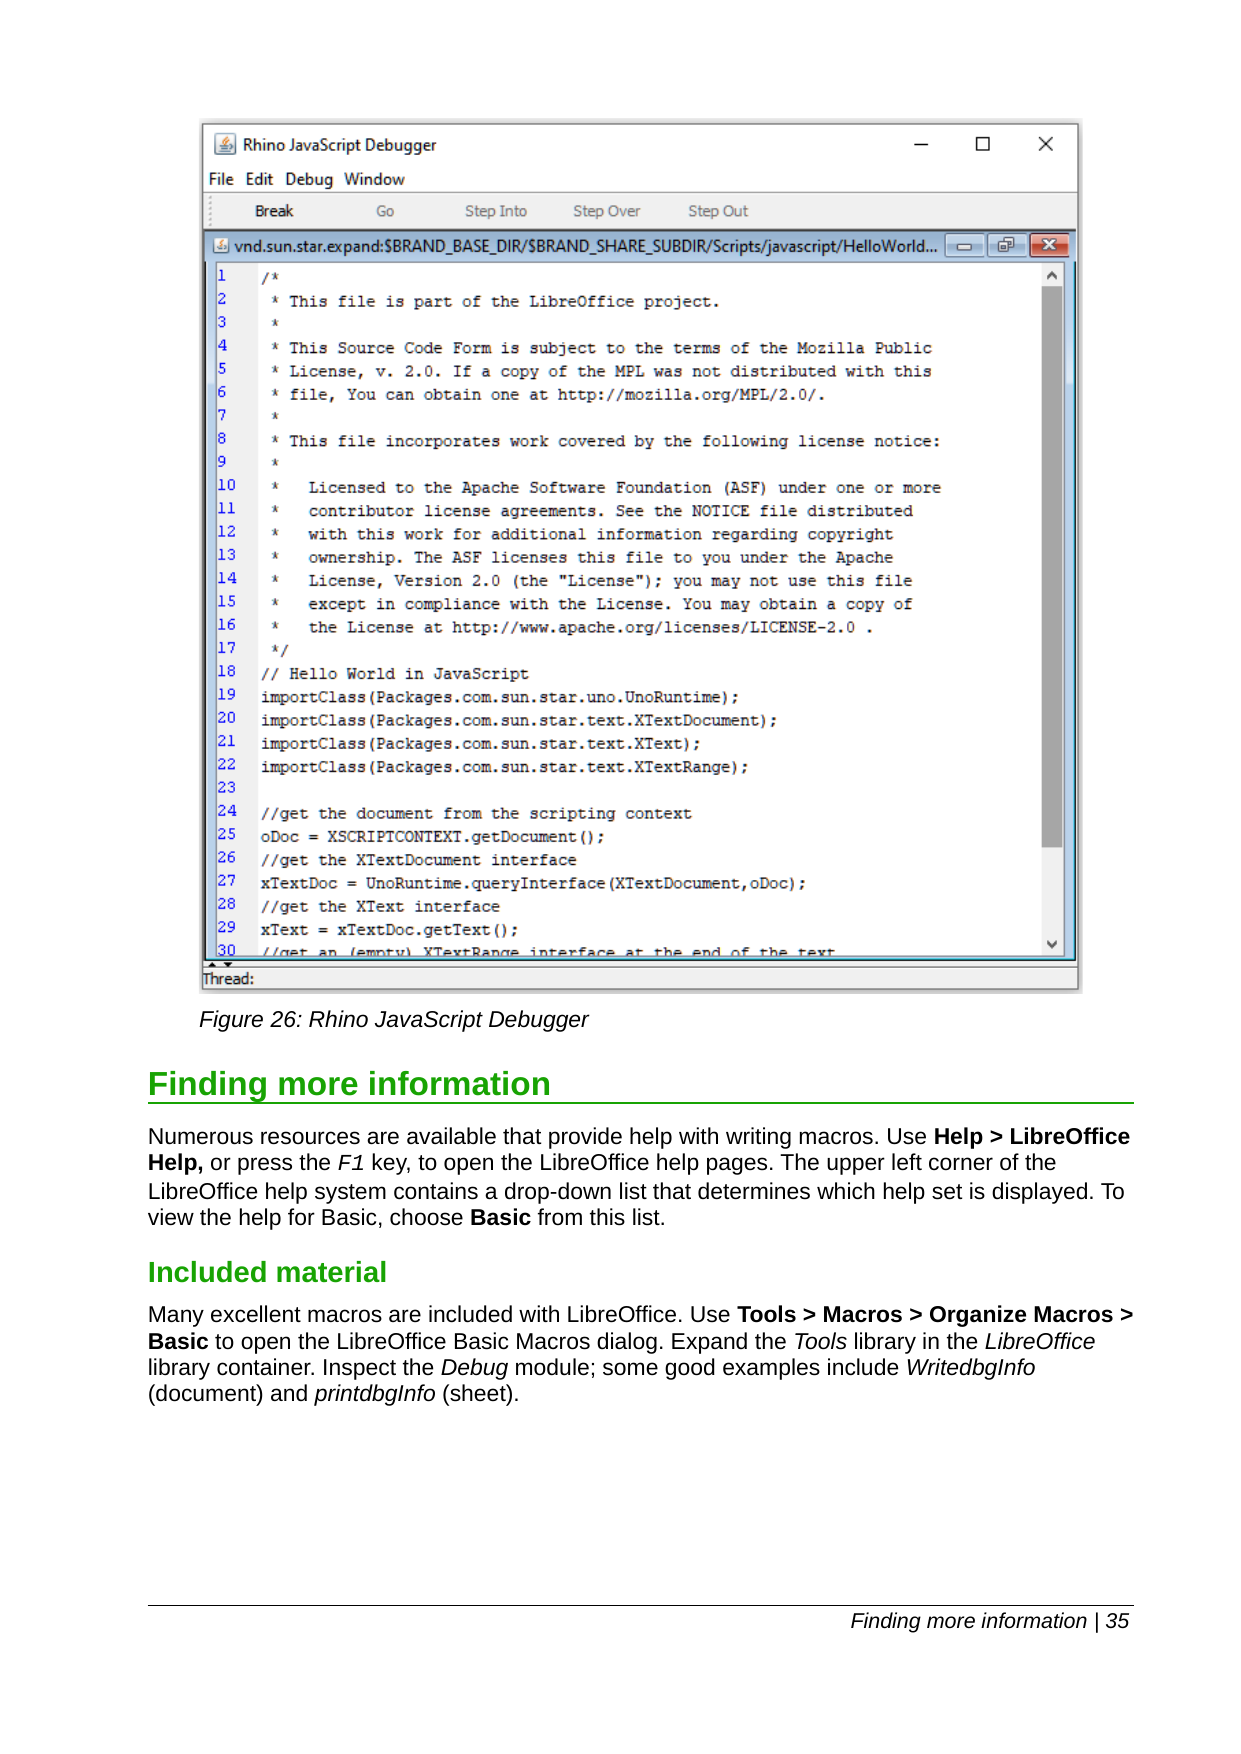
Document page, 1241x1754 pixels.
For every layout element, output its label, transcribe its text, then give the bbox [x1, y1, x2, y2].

subtitle Included material [148, 1255, 1134, 1289]
text Figure 26: Rhino JavaScript Debugger [199, 1006, 1083, 1032]
text Numerous resources are available that provide help with writing macros. Use Help > LibreOffice Help, or press the F1 key, to open the LibreOffice help pages. The upper left corner of the LibreOffice help system contains a drop-down list that determines which help set is displayed. To view the help for Basic, choose Basic from this list. [148, 1123, 1134, 1230]
subtitle Finding more information [148, 1064, 1134, 1102]
picture [198, 118, 1083, 994]
text Many excellent macros are included with LibreOffice. Use Tools > Macros > Organize Macros > Basic to open the LibreOffice Basic Macros dialog. Expand the Tools library in the LibreOffice library container. Inspect the Debug module; some good examples include WritedbgInfo (document) and printdbgInfo (sheet). [148, 1301, 1134, 1407]
